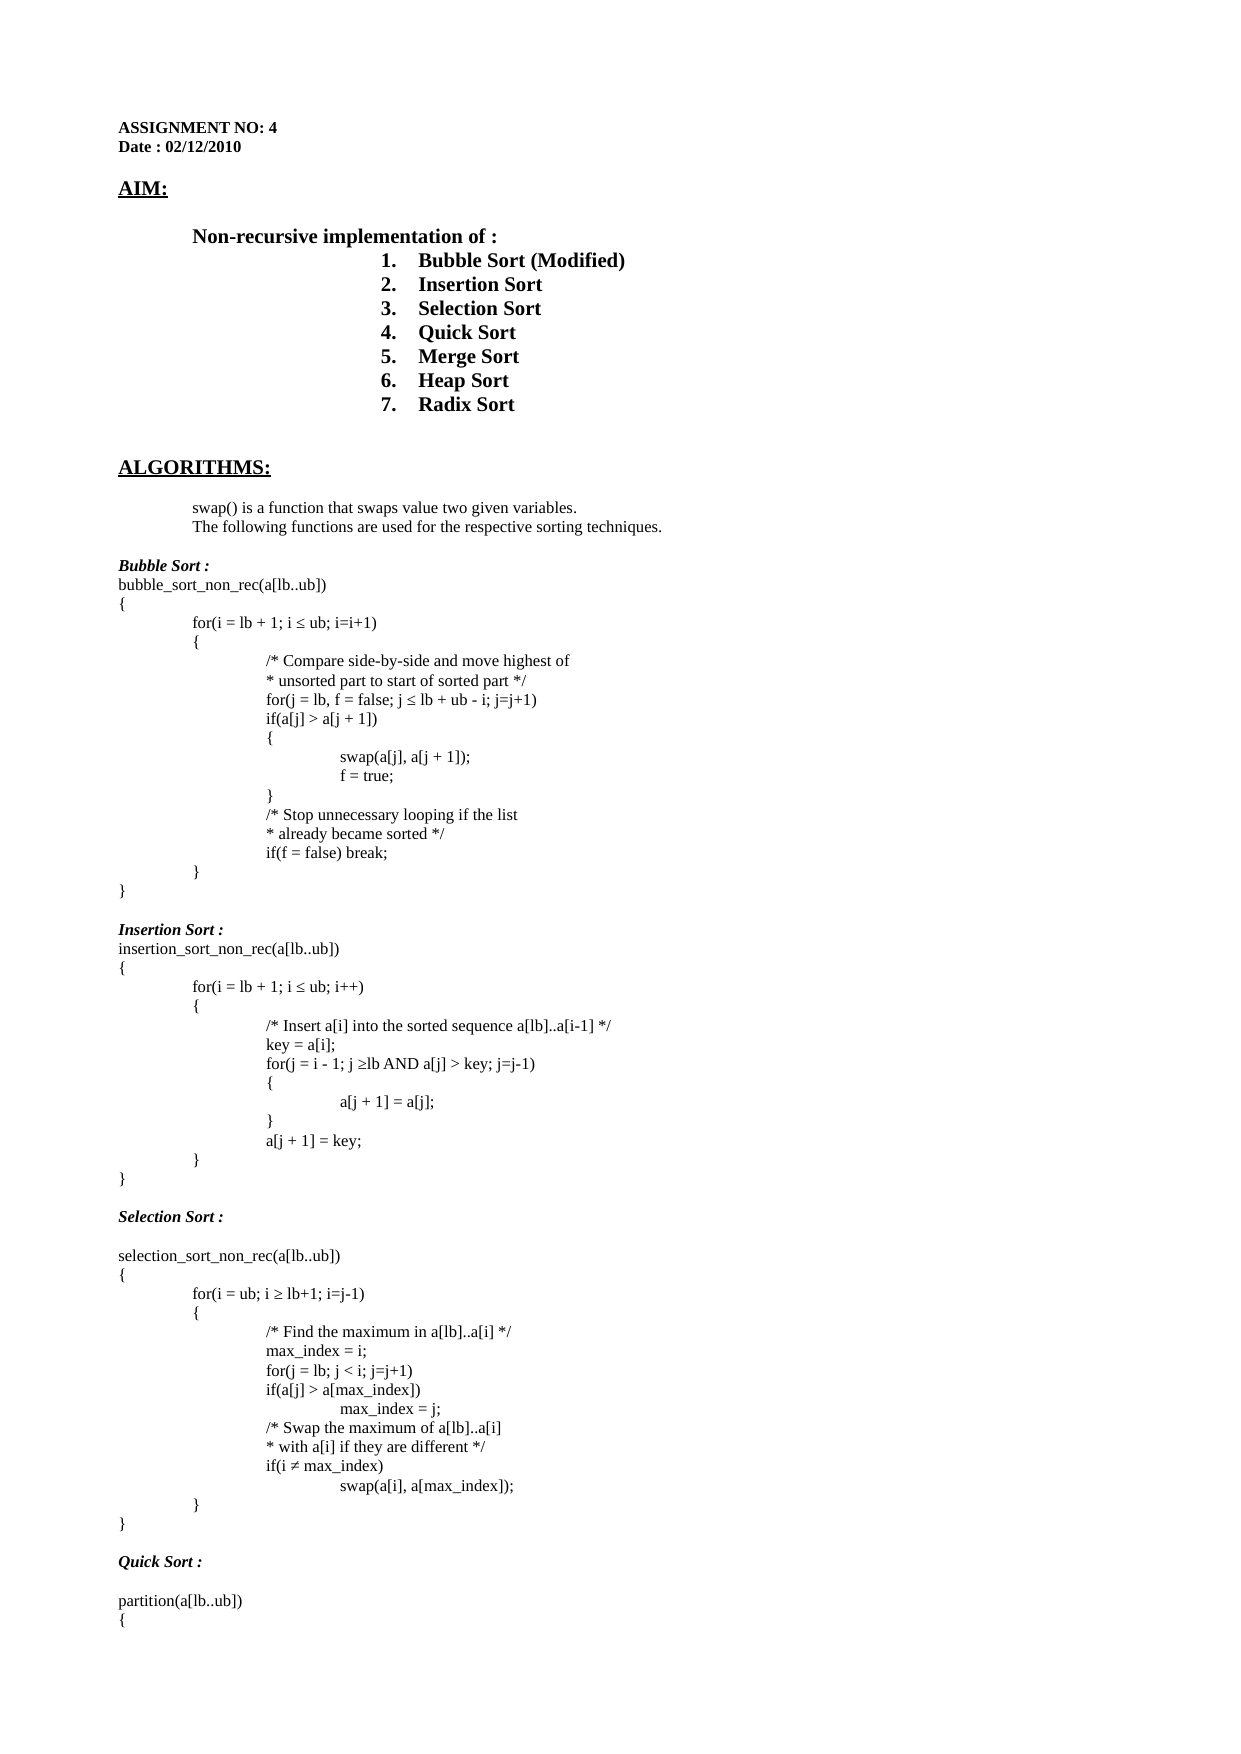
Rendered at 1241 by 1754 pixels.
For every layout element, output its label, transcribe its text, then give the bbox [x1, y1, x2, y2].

text selection_sort_non_rec(a[lb..ub]) [118, 1245, 1122, 1264]
text /* Compare side-by-side and move highest of [118, 651, 1122, 670]
text key = a[i]; [118, 1034, 1122, 1054]
text for(i = lb + 1; i ≤ ub; i=i+1) [118, 613, 1122, 632]
text if(i ≠ max_index) [118, 1456, 1122, 1475]
text if(f = false) break; [118, 843, 1122, 862]
text for(j = lb, f = false; j ≤ lb + ub - i; j=j+1) [118, 689, 1122, 709]
list Merge Sort [381, 344, 1122, 368]
text { [118, 996, 1122, 1015]
text for(j = lb; j < i; j=j+1) [118, 1360, 1122, 1379]
text * already became sorted */ [118, 824, 1122, 843]
text f = true; [118, 766, 1122, 785]
text max_index = j; [118, 1399, 1122, 1418]
list Selection Sort [381, 296, 1122, 320]
text for(i = lb + 1; i ≤ ub; i++) [118, 977, 1122, 996]
text { [118, 1073, 1122, 1092]
text /* Swap the maximum of a[lb]..a[i] [118, 1418, 1122, 1437]
text bubble_sort_non_rec(a[lb..ub]) [118, 574, 1122, 594]
text /* Find the maximum in a[lb]..a[i] */ [118, 1322, 1122, 1341]
text a[j + 1] = a[j]; [118, 1092, 1122, 1111]
text The following functions are used for the respective sorting techniques. [118, 517, 1122, 536]
text /* Stop unnecessary looping if the list [118, 804, 1122, 824]
text * with a[i] if they are different */ [118, 1437, 1122, 1456]
text ASSIGNMENT NO: 4 [118, 118, 1122, 137]
text Date : 02/12/2010 [118, 137, 1122, 156]
text Bubble Sort : [118, 555, 1122, 574]
text } [118, 785, 1122, 804]
list Insertion Sort [381, 272, 1122, 296]
list Radix Sort [381, 392, 1122, 416]
text Insertion Sort : [118, 919, 1122, 939]
text * unsorted part to start of sorted part */ [118, 670, 1122, 689]
text } [118, 1111, 1122, 1130]
text a[j + 1] = key; [118, 1130, 1122, 1149]
text { [118, 1303, 1122, 1322]
text } [118, 1514, 1122, 1533]
text if(a[j] > a[max_index]) [118, 1379, 1122, 1399]
text swap(a[i], a[max_index]); [118, 1475, 1122, 1494]
text } [118, 1494, 1122, 1514]
text } [118, 881, 1122, 900]
text for(i = ub; i ≥ lb+1; i=j-1) [118, 1284, 1122, 1303]
list Heap Sort [381, 368, 1122, 392]
text swap(a[j], a[j + 1]); [118, 747, 1122, 766]
text /* Insert a[i] into the sorted sequence a[lb]..a[i-1] */ [118, 1015, 1122, 1034]
text for(j = i - 1; j ≥lb AND a[j] > key; j=j-1) [118, 1054, 1122, 1073]
text { [118, 1264, 1122, 1284]
text if(a[j] > a[j + 1]) [118, 709, 1122, 728]
text { [118, 958, 1122, 977]
text AIM: [118, 176, 1122, 200]
text Quick Sort : [118, 1552, 1122, 1571]
list Quick Sort [381, 320, 1122, 344]
text swap() is a function that swaps value two given variables. [118, 498, 1122, 517]
text insertion_sort_non_rec(a[lb..ub]) [118, 939, 1122, 958]
text { [118, 1609, 1122, 1629]
text { [118, 594, 1122, 613]
text partition(a[lb..ub]) [118, 1590, 1122, 1609]
text ALGORITHMS: [118, 454, 1122, 479]
text } [118, 1169, 1122, 1188]
text { [118, 728, 1122, 747]
text max_index = i; [118, 1341, 1122, 1360]
text } [118, 1149, 1122, 1169]
text Non-recursive implementation of : [118, 224, 1122, 248]
text { [118, 632, 1122, 651]
text Selection Sort : [118, 1207, 1122, 1226]
text } [118, 862, 1122, 881]
list Bubble Sort (Modified) [381, 248, 1122, 272]
